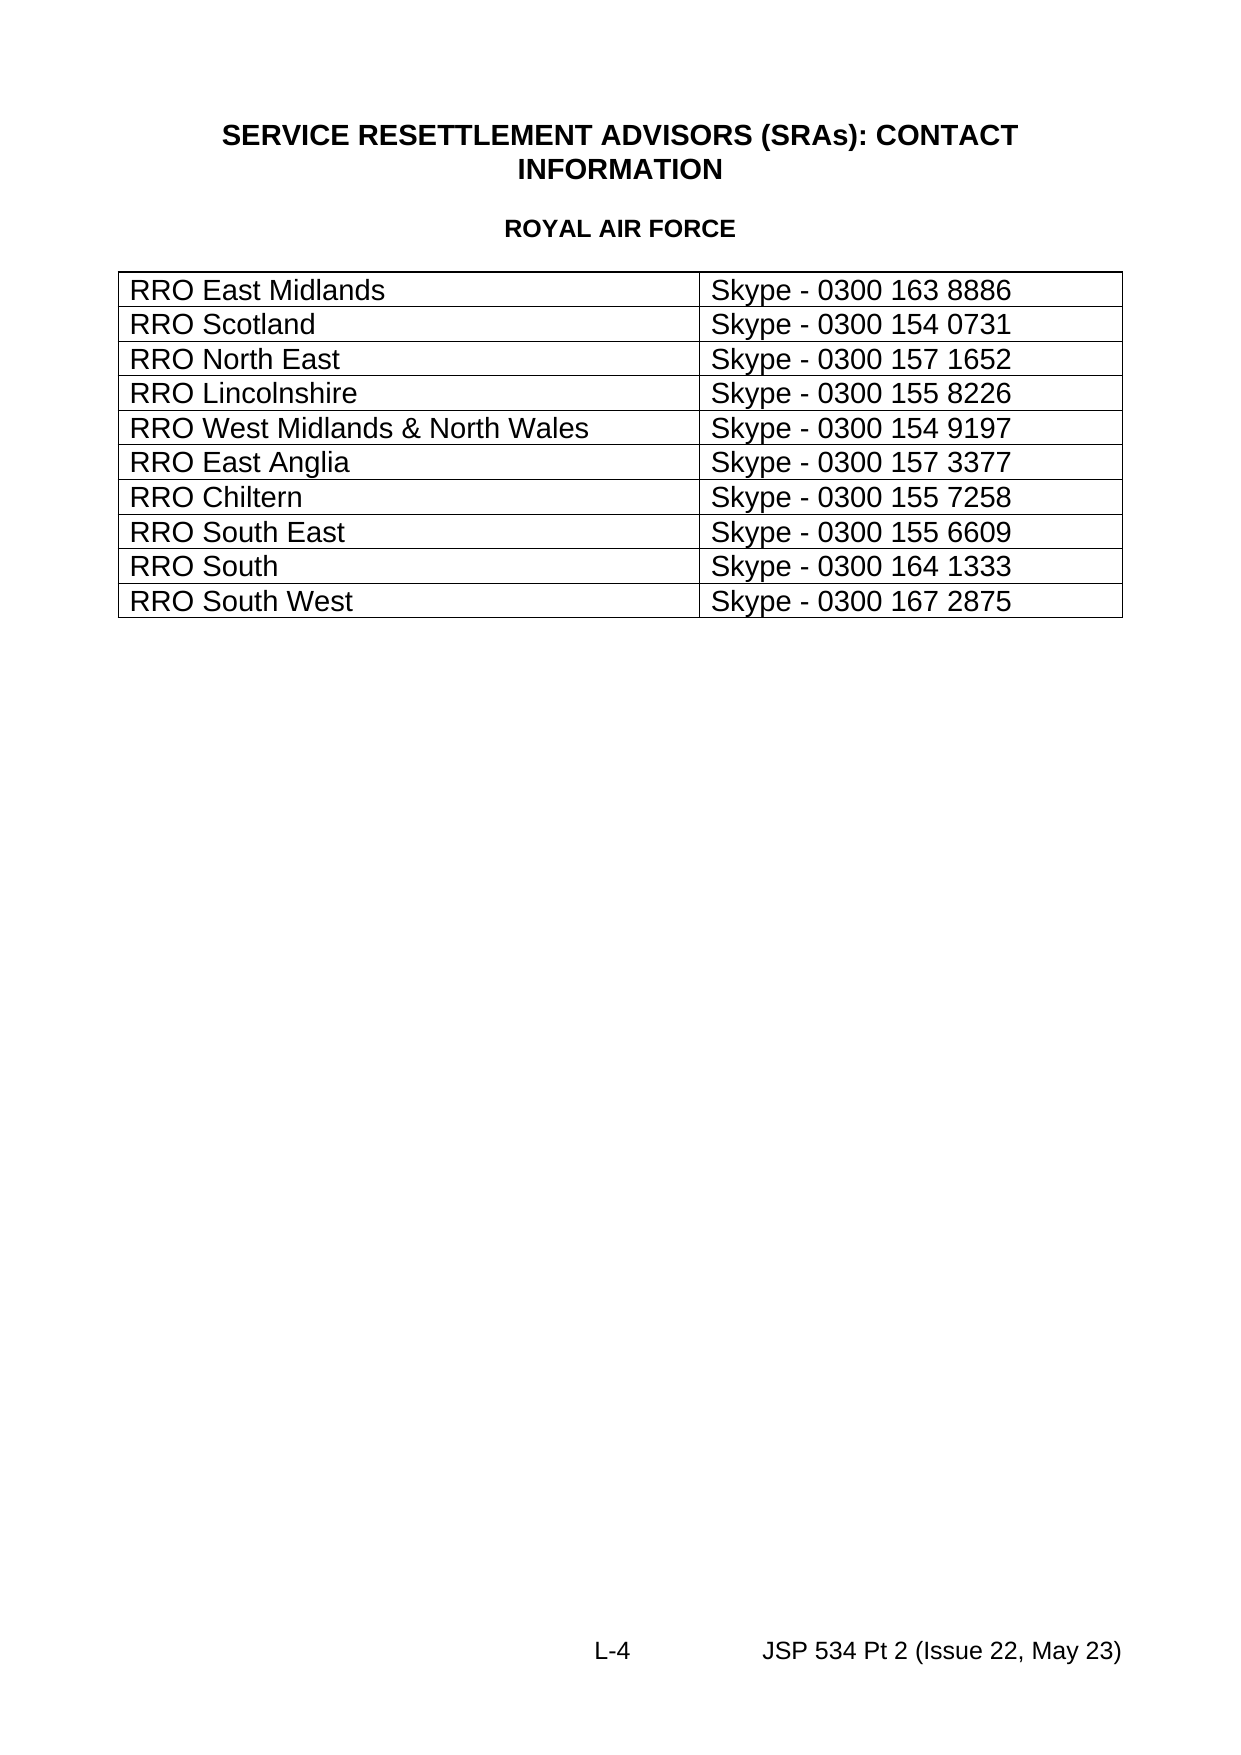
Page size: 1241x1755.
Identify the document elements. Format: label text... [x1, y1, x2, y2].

table_cell RRO Lincolnshire [119, 376, 699, 410]
table_cell RRO Scotland [119, 307, 699, 341]
table_cell Skype - 0300 154 0731 [700, 307, 1122, 341]
table_cell Skype - 0300 157 1652 [700, 342, 1122, 375]
table_cell Skype - 0300 155 8226 [700, 376, 1122, 410]
table_cell Skype - 0300 167 2875 [700, 584, 1122, 617]
table_header Skype - 0300 163 8886 [700, 273, 1122, 306]
table_header RRO East Midlands [119, 273, 699, 306]
table_cell RRO North East [119, 342, 699, 375]
table_cell Skype - 0300 157 3377 [700, 445, 1122, 479]
text ROYAL AIR FORCE [118, 214, 1122, 243]
table_cell RRO Chiltern [119, 480, 699, 513]
table_cell RRO East Anglia [119, 445, 699, 479]
table_cell Skype - 0300 164 1333 [700, 549, 1122, 583]
table_cell Skype - 0300 155 7258 [700, 480, 1122, 513]
table_cell RRO South [119, 549, 699, 583]
table_cell RRO West Midlands & North Wales [119, 411, 699, 444]
table_cell Skype - 0300 155 6609 [700, 515, 1122, 548]
table_cell RRO South East [119, 515, 699, 548]
text SERVICE RESETTLEMENT ADVISORS (SRAs): CONTACT INFORMATION [118, 118, 1122, 185]
table_cell RRO South West [119, 584, 699, 617]
table_cell Skype - 0300 154 9197 [700, 411, 1122, 444]
